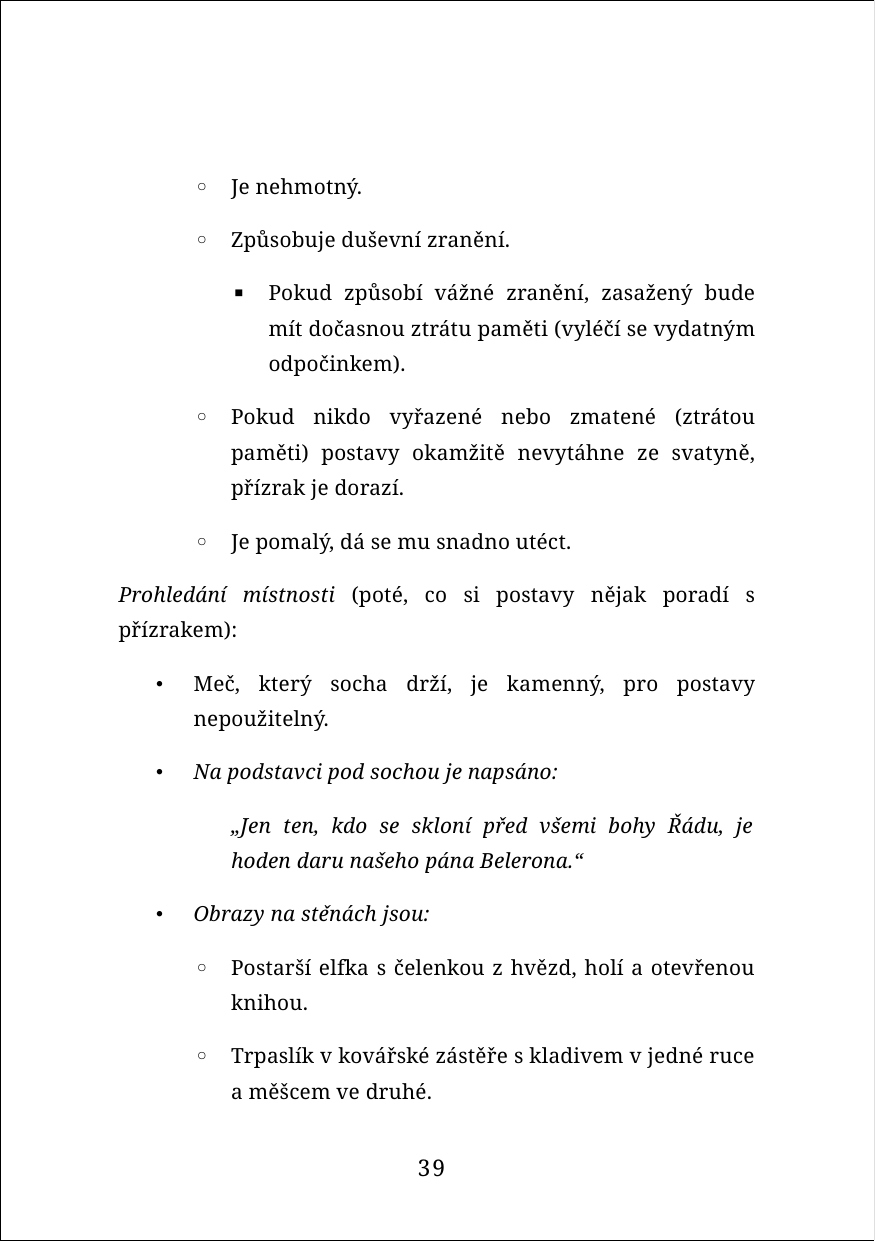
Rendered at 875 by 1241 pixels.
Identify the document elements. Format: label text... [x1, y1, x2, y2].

list „Jen ten, kdo se skloní před všemi bohy Řádu, je hoden daru našeho pána Belerona.“ [193, 811, 756, 875]
list Pokud způsobí vážné zranění, zasažený bude mít dočasnou ztrátu paměti (vyléčí se vydatným odpočinkem). [231, 278, 756, 378]
text Prohledání místnosti (poté, co si postavy nějak poradí s přízrakem): [118, 580, 756, 644]
list Je nehmotný. [193, 172, 756, 200]
list Je pomalý, dá se mu snadno utéct. [193, 527, 756, 555]
list Trpaslík v kovářské zástěře s kladivem v jedné ruce a měšcem ve druhé. [193, 1041, 756, 1105]
list Pokud nikdo vyřazené nebo zmatené (ztrátou paměti) postavy okamžitě nevytáhne ze svatyně, přízrak je dorazí. [193, 402, 756, 502]
list Meč, který socha drží, je kamenný, pro postavy nepoužitelný. [156, 669, 756, 733]
list Postarší elfka s čelenkou z hvězd, holí a otevřenou knihou. [193, 953, 756, 1017]
list Obrazy na stěnách jsou: [156, 899, 756, 928]
list Způsobuje duševní zranění. [193, 225, 756, 253]
list Na podstavci pod sochou je napsáno: [156, 757, 756, 786]
